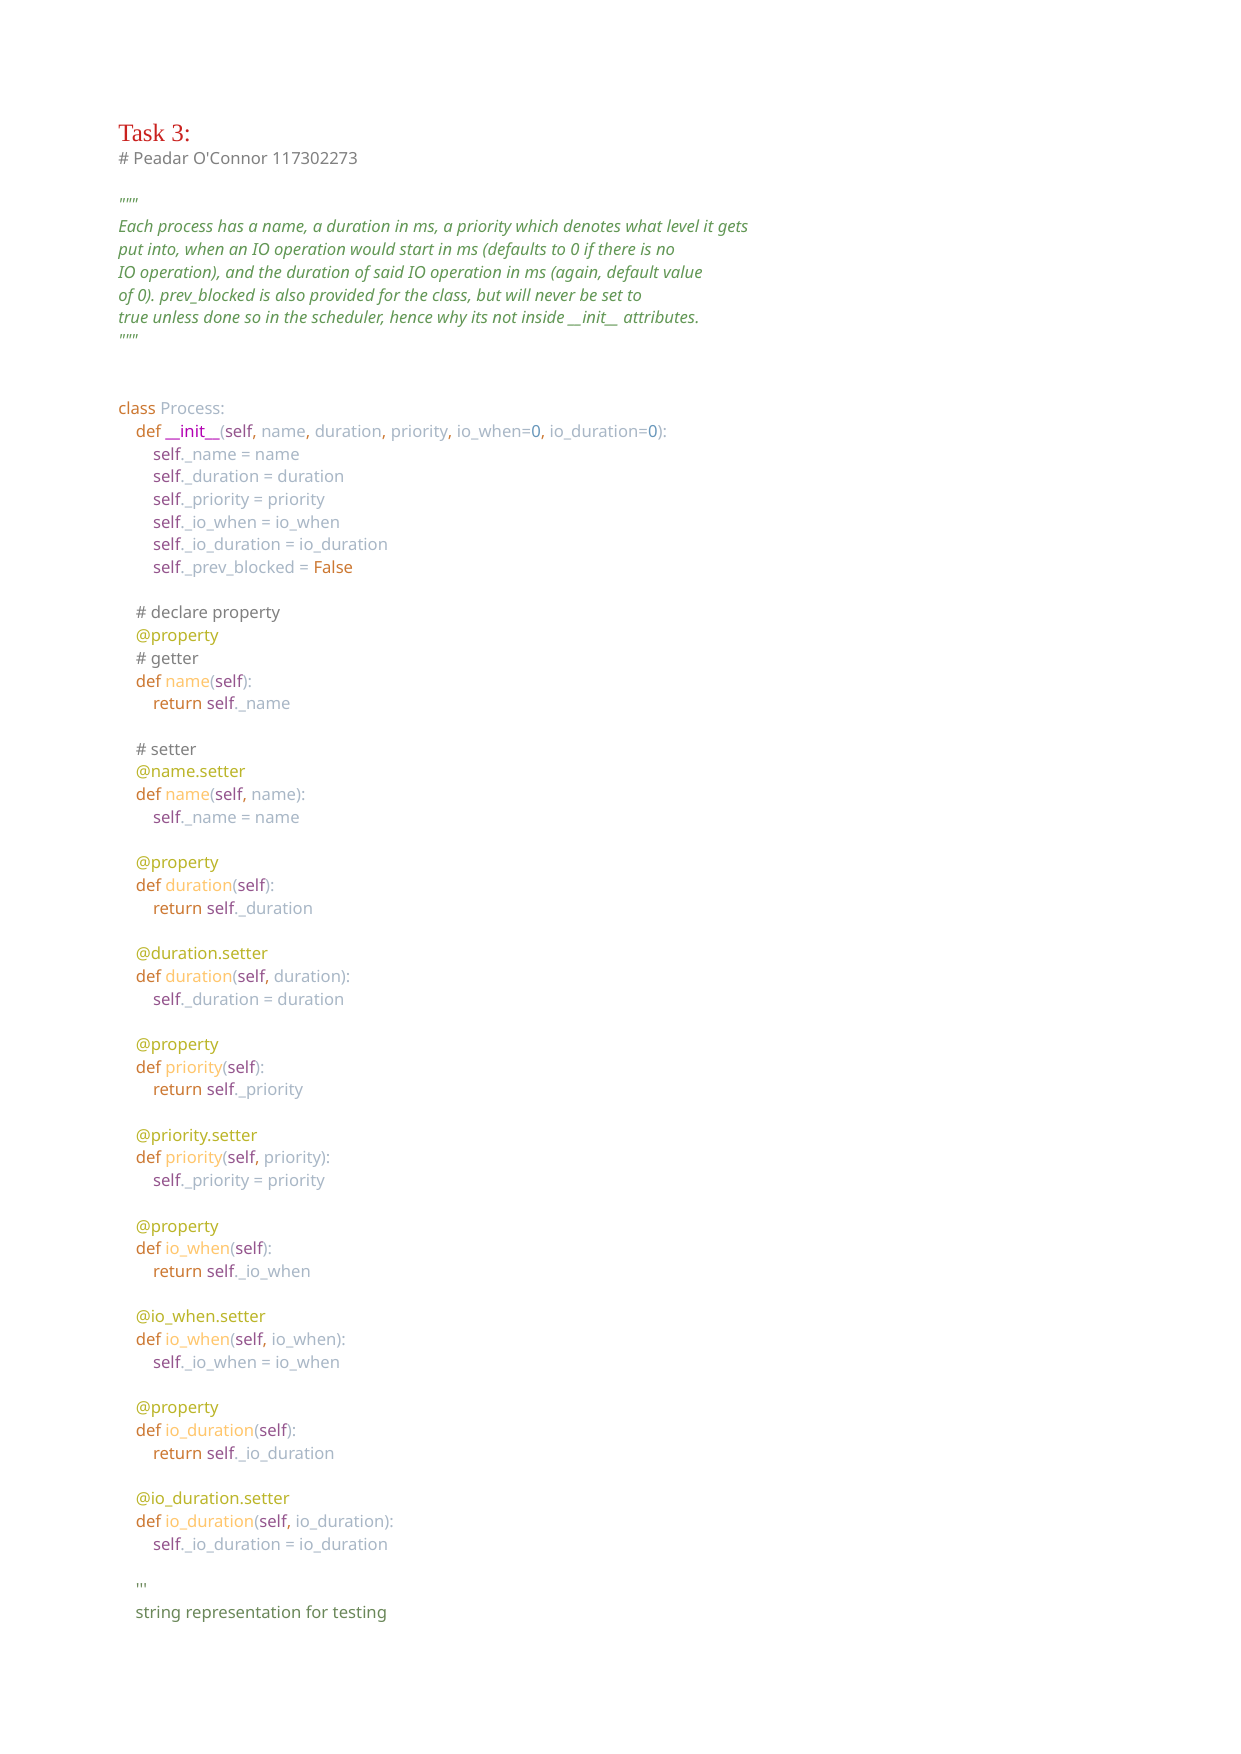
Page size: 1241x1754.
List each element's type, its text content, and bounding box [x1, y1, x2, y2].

text Task 3: [118, 118, 1122, 147]
text # Peadar O'Connor 117302273 """ Each process has a name, a duration in ms, a priority which denotes what level it gets put into, when an IO operation would start in ms (defaults to 0 if there is no IO operation), and the duration of said IO operation in ms (again, default value of 0). prev_blocked is also provided for the class, but will never be set to true unless done so in the scheduler, hence why its not inside __init__ attributes. """ class Process: def __init__(self, name, duration, priority, io_when=0, io_duration=0): self._name = name self._duration = duration self._priority = priority self._io_when = io_when self._io_duration = io_duration self._prev_blocked = False # declare property @property # getter def name(self): return self._name # setter @name.setter def name(self, name): self._name = name @property def duration(self): return self._duration @duration.setter def duration(self, duration): self._duration = duration @property def priority(self): return self._priority @priority.setter def priority(self, priority): self._priority = priority @property def io_when(self): return self._io_when @io_when.setter def io_when(self, io_when): self._io_when = io_when @property def io_duration(self): return self._io_duration @io_duration.setter def io_duration(self, io_duration): self._io_duration = io_duration ''' string representation for testing [118, 147, 1122, 1623]
